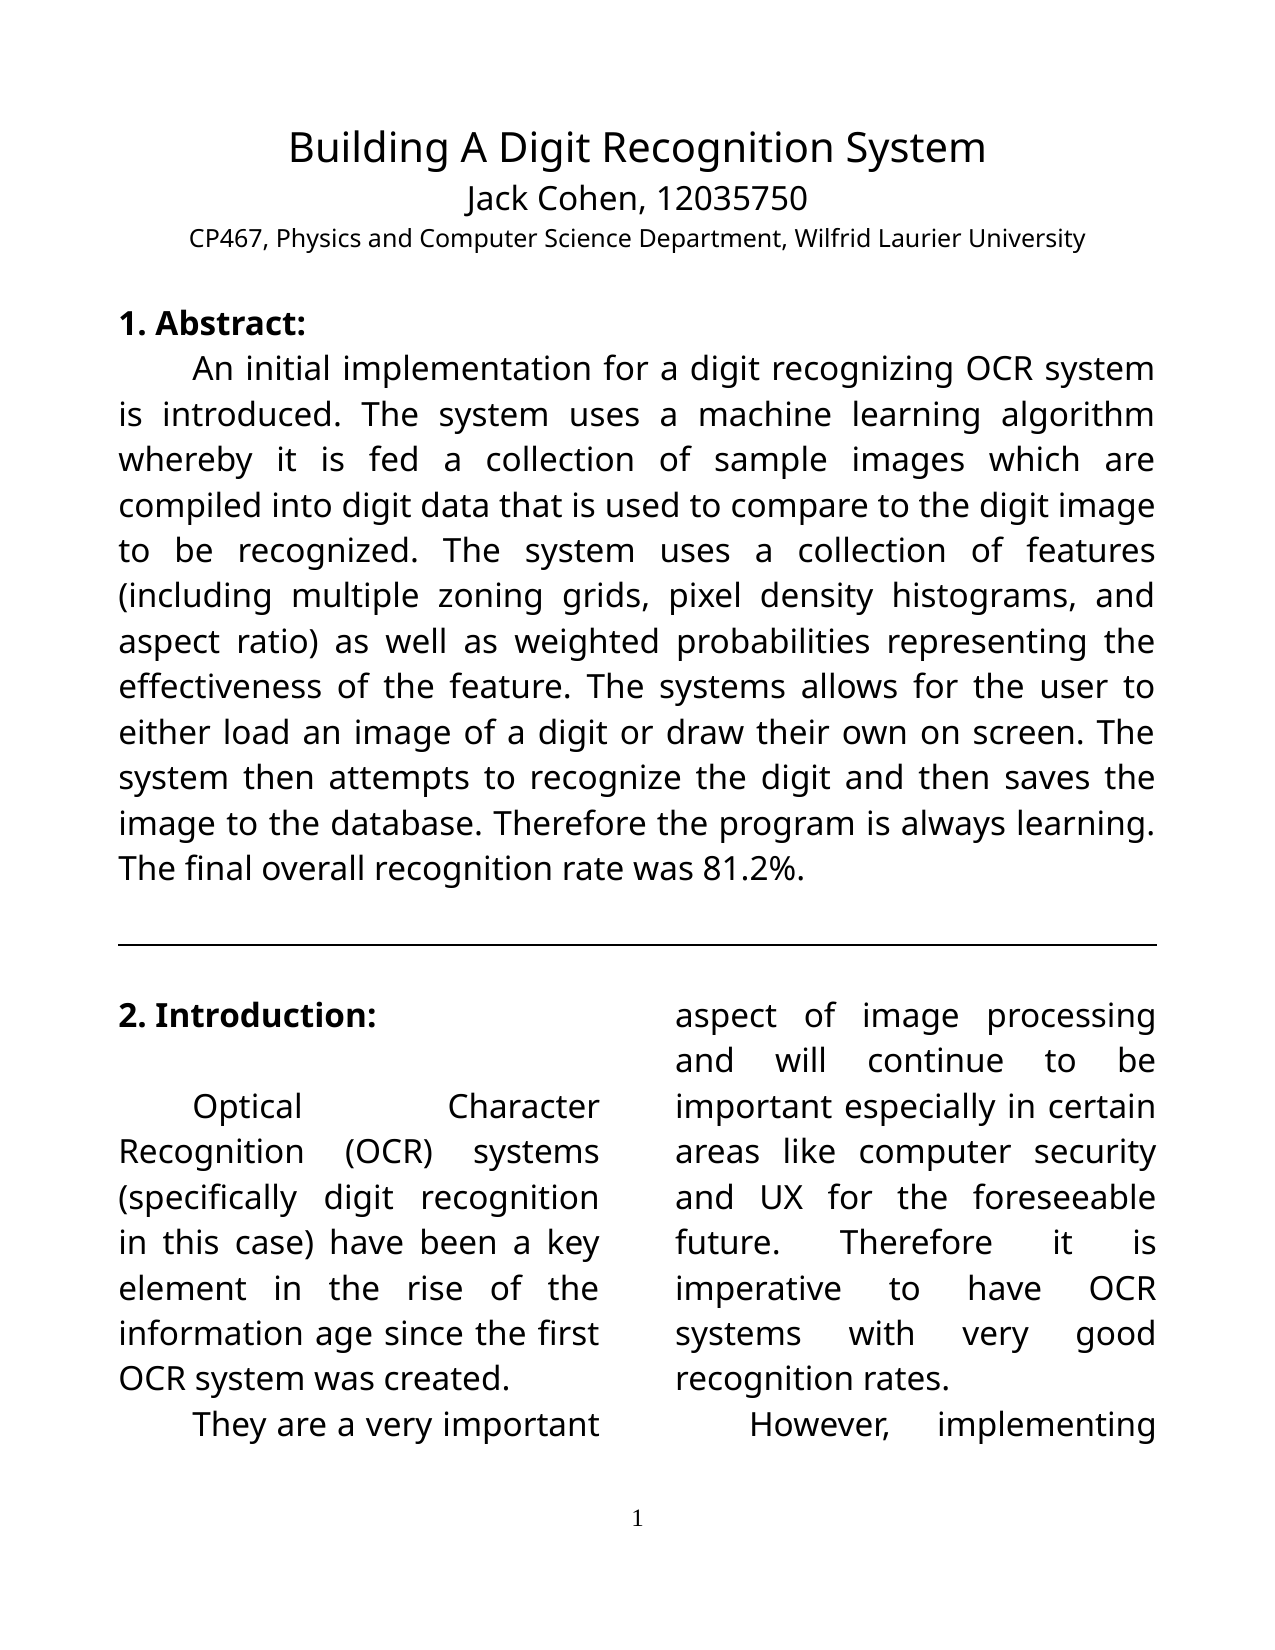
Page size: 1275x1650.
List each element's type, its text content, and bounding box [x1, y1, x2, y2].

text Jack Cohen, 12035750 [118, 175, 1157, 220]
text 2. Introduction: [118, 992, 600, 1037]
text aspect of image processing and will continue to be important especially in certain areas like computer security and UX for the foreseeable future. Therefore it is imperative to have OCR systems with very good recognition rates. [675, 992, 1157, 1401]
text Optical Character Recognition (OCR) systems (specifically digit recognition in this case) have been a key element in the rise of the information age since the first OCR system was created. [118, 1083, 600, 1401]
text 1. Abstract: [118, 300, 1157, 345]
text They are a very important [118, 1401, 600, 1446]
text An initial implementation for a digit recognizing OCR system is introduced. The system uses a machine learning algorithm whereby it is fed a collection of sample images which are compiled into digit data that is used to compare to the digit image to be recognized. The system uses a collection of features (including multiple zoning grids, pixel density histograms, and aspect ratio) as well as weighted probabilities representing the effectiveness of the feature. The systems allows for the user to either load an image of a digit or draw their own on screen. The system then attempts to recognize the digit and then saves the image to the database. Therefore the program is always learning. The final overall recognition rate was 81.2%. [118, 345, 1157, 890]
text CP467, Physics and Computer Science Department, Wilfrid Laurier University [118, 220, 1157, 254]
text However, implementing [675, 1401, 1157, 1446]
text Building A Digit Recognition System [118, 118, 1157, 175]
